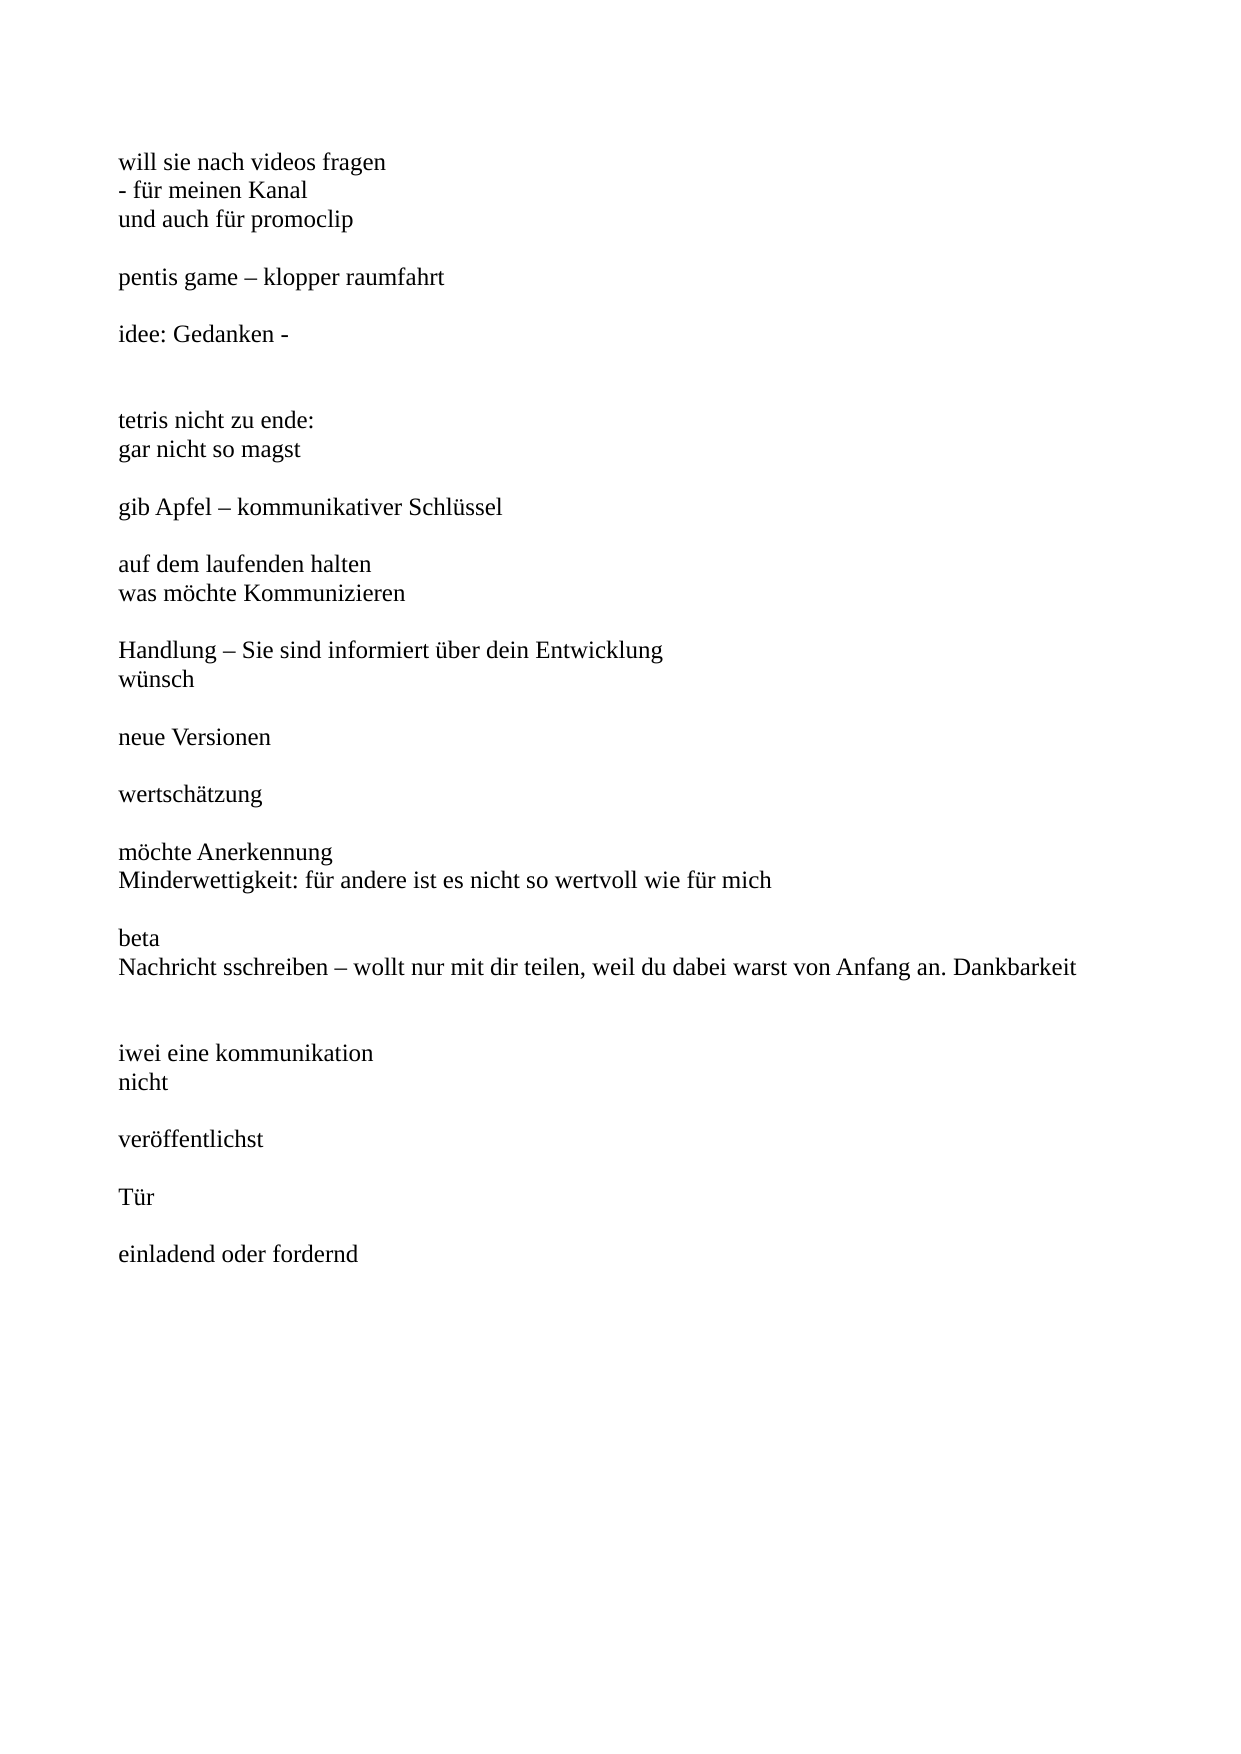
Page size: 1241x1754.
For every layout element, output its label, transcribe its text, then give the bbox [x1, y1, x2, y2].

text will sie nach videos fragen [118, 147, 1122, 176]
text - für meinen Kanal [118, 176, 1122, 204]
text Handlung – Sie sind informiert über dein Entwicklung [118, 636, 1122, 664]
text wünsch [118, 664, 1122, 693]
text tetris nicht zu ende: [118, 406, 1122, 434]
text pentis game – klopper raumfahrt [118, 262, 1122, 291]
text einladend oder fordernd [118, 1239, 1122, 1268]
text nicht [118, 1067, 1122, 1096]
text wertschätzung [118, 779, 1122, 808]
text Tür [118, 1182, 1122, 1211]
text veröffentlichst [118, 1124, 1122, 1153]
text gar nicht so magst [118, 434, 1122, 463]
text Nachricht sschreiben – wollt nur mit dir teilen, weil du dabei warst von Anfang an. Dankbarkeit [118, 952, 1122, 981]
text was möchte Kommunizieren [118, 578, 1122, 607]
text möchte Anerkennung [118, 837, 1122, 866]
text beta [118, 923, 1122, 952]
text auf dem laufenden halten [118, 549, 1122, 578]
text und auch für promoclip [118, 204, 1122, 233]
text iwei eine kommunikation [118, 1038, 1122, 1067]
text gib Apfel – kommunikativer Schlüssel [118, 492, 1122, 521]
text Minderwettigkeit: für andere ist es nicht so wertvoll wie für mich [118, 866, 1122, 894]
text idee: Gedanken - [118, 319, 1122, 348]
text neue Versionen [118, 722, 1122, 751]
